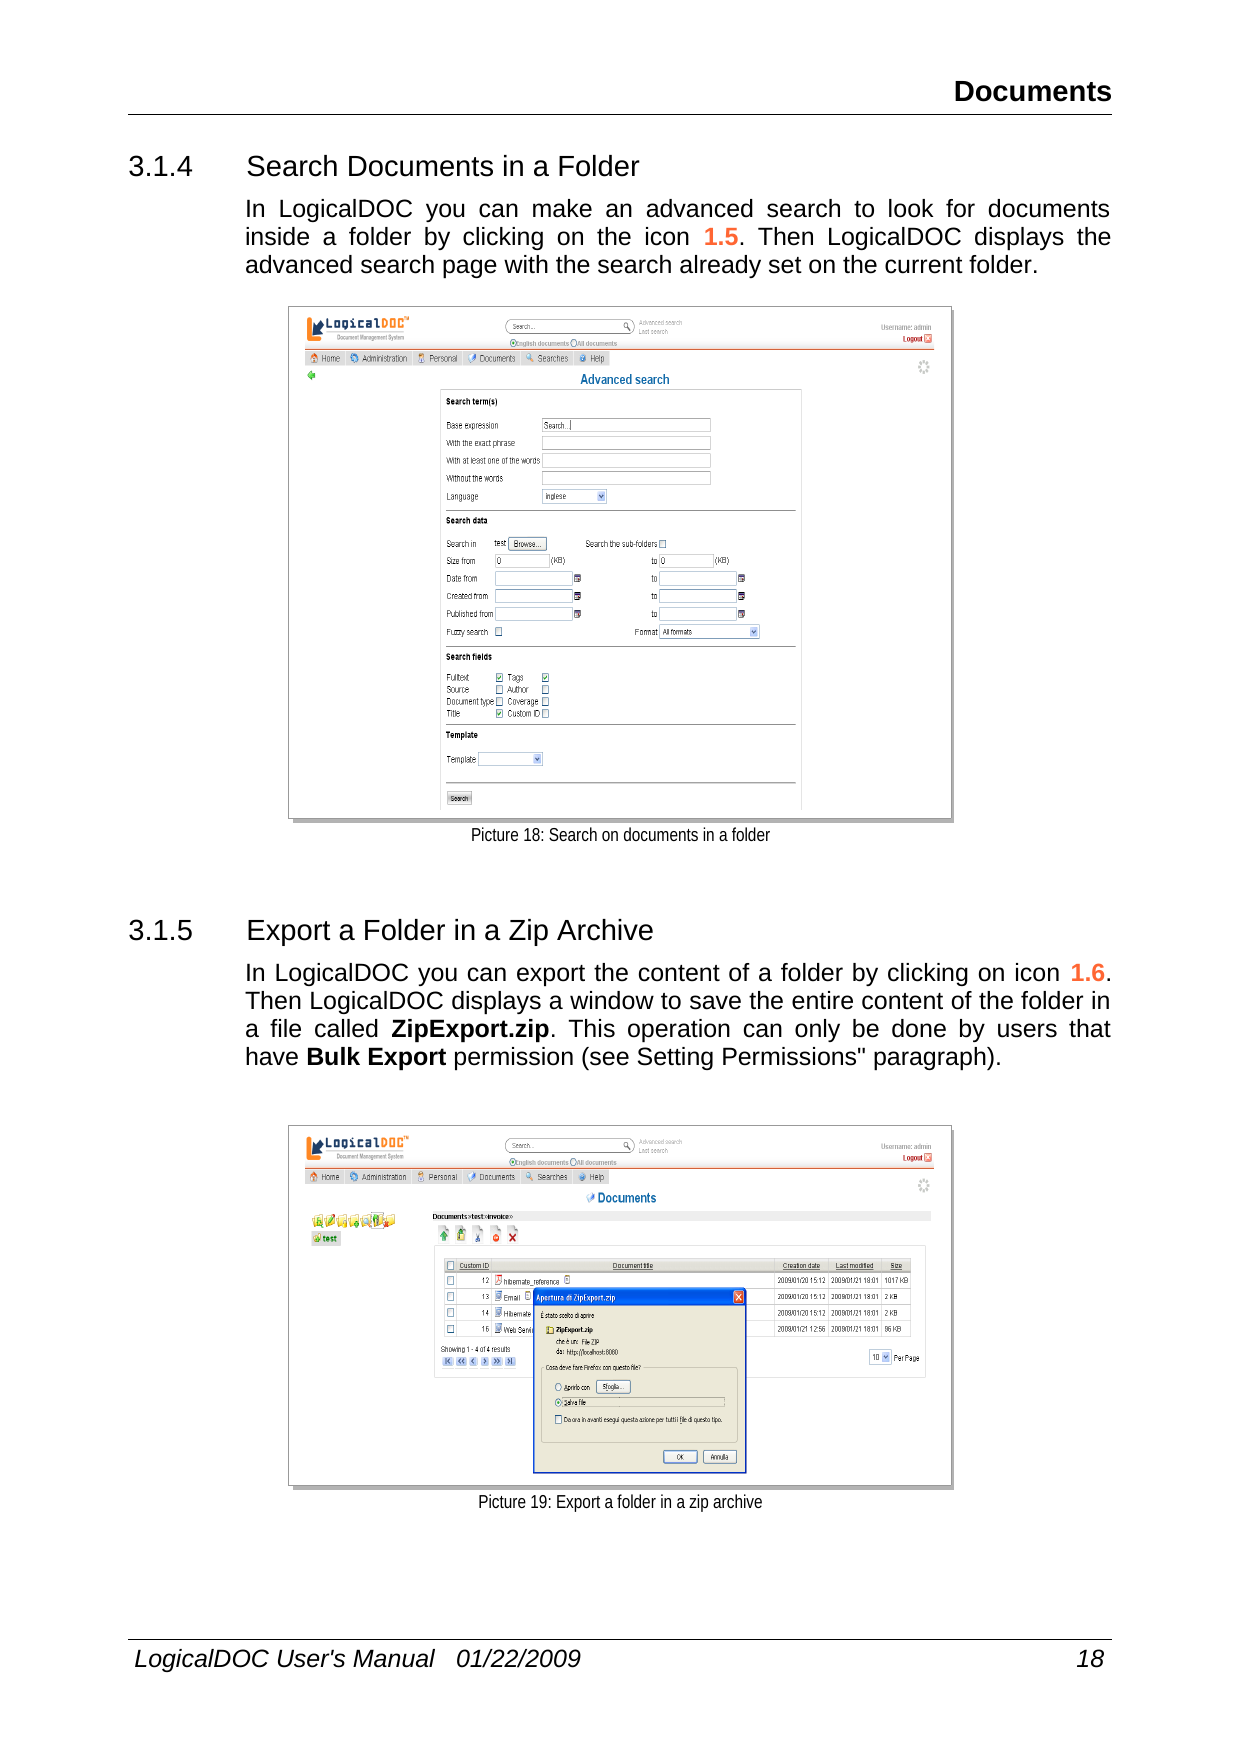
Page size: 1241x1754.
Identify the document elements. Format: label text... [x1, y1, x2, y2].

picture [305, 1134, 934, 1477]
text In LogicalDOC you can export the content of a folder by clicking on icon 1.6. Then LogicalDOC displays a window to save the entire content of the folder in a file called ZipExport.zip. This operation can only be done by users that have Bulk Export permission (see Setting Permissions" paragraph). [245, 959, 1112, 1071]
subtitle Export a Folder in a Zip Archive [128, 914, 1112, 947]
text In LogicalDOC you can make an advanced search to look for documents inside a folder by clicking on the icon 1.5. Then LogicalDOC displays the advanced search page with the search already set on the current folder. [245, 195, 1112, 279]
text Picture 18: Search on documents in a folder [288, 819, 953, 846]
subtitle Search Documents in a Folder [128, 150, 1112, 183]
text Picture 19: Export a folder in a zip archive [288, 1486, 952, 1513]
picture [305, 314, 935, 810]
